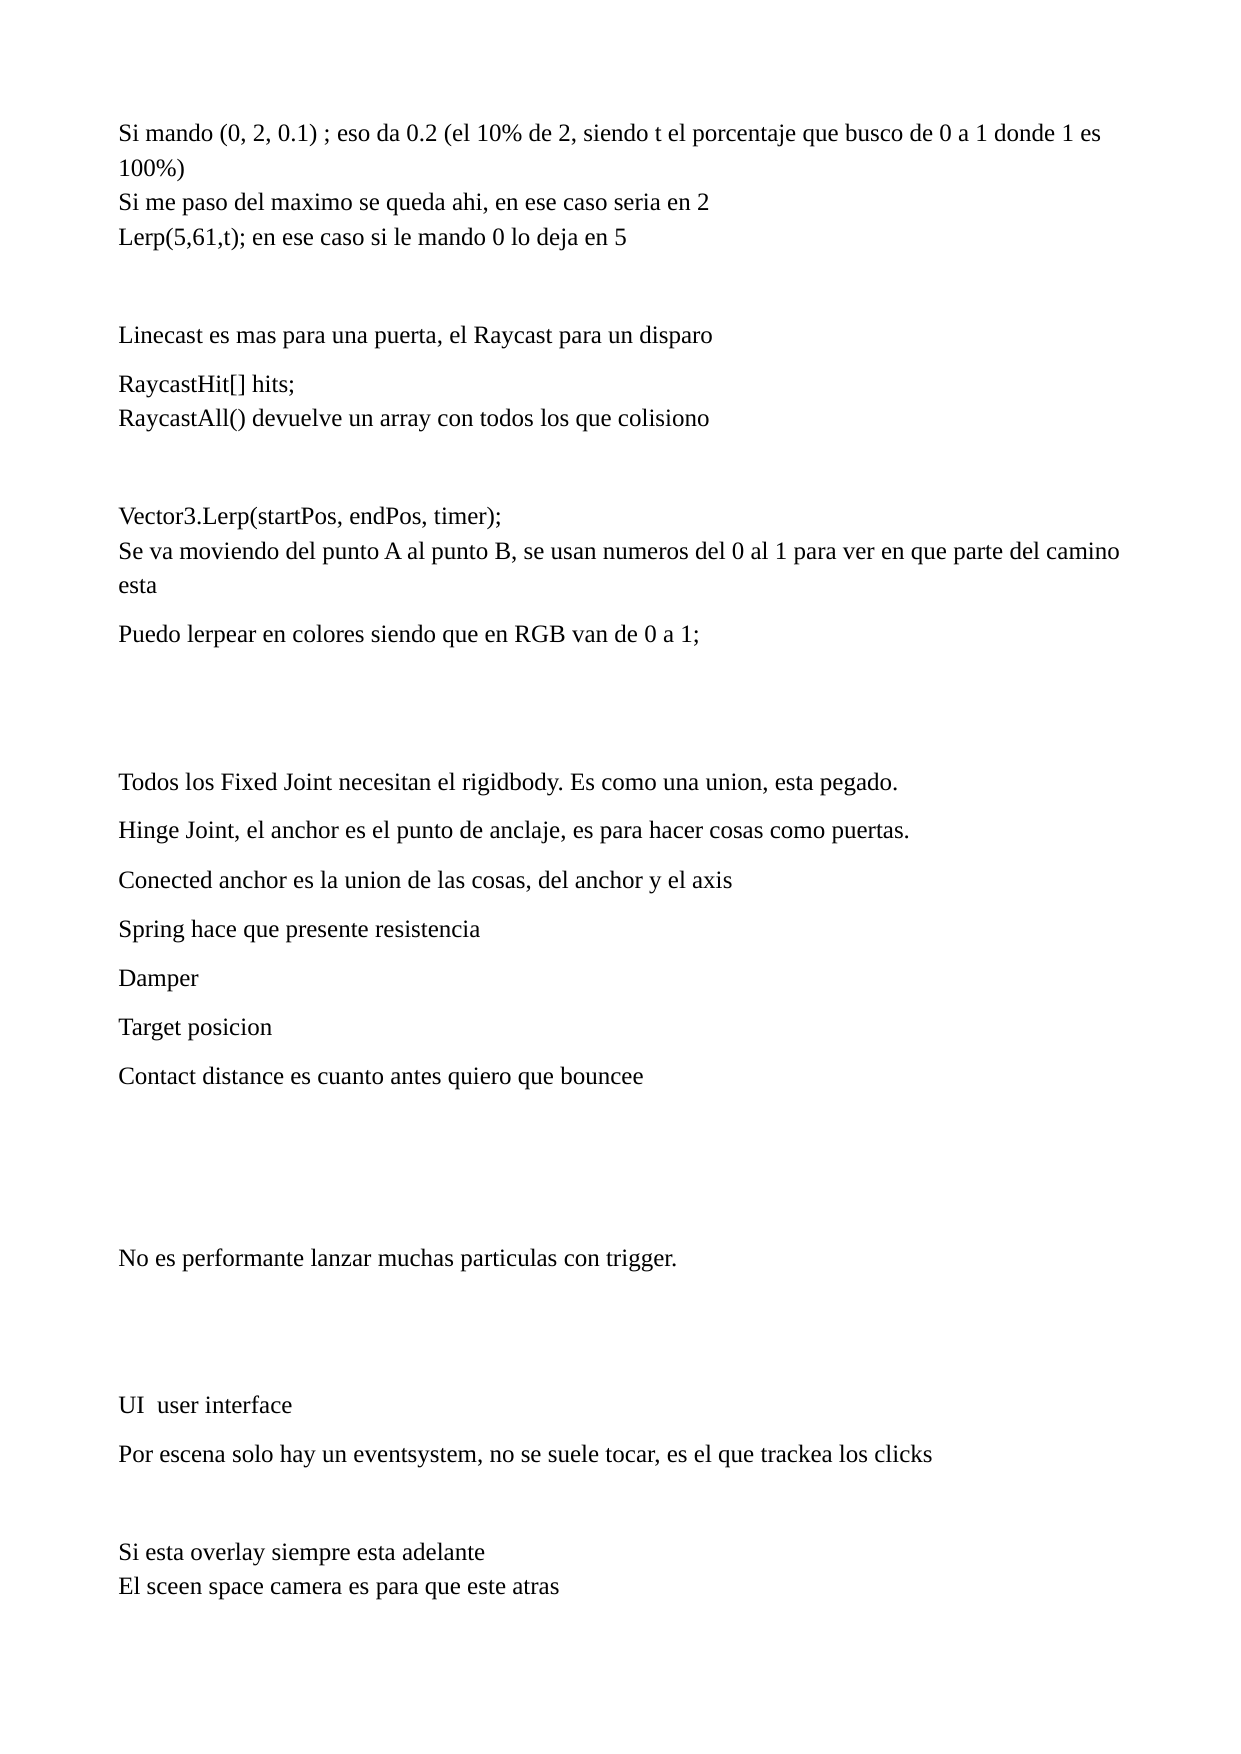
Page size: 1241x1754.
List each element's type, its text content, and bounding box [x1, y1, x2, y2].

text Por escena solo hay un eventsystem, no se suele tocar, es el que trackea los clicks [118, 1439, 1122, 1468]
text Todos los Fixed Joint necesitan el rigidbody. Es como una union, esta pegado. [118, 767, 1122, 795]
text Conected anchor es la union de las cosas, del anchor y el axis [118, 865, 1122, 893]
text Vector3.Lerp(startPos, endPos, timer); Se va moviendo del punto A al punto B, se usan numeros del 0 al 1 para ver en que parte del camino esta [118, 501, 1122, 599]
text Hinge Joint, el anchor es el punto de anclaje, es para hacer cosas como puertas. [118, 816, 1122, 844]
text Puedo lerpear en colores siendo que en RGB van de 0 a 1; [118, 619, 1122, 648]
text RaycastHit[] hits; RaycastAll() devuelve un array con todos los que colisiono [118, 369, 1122, 432]
text UI user interface [118, 1390, 1122, 1418]
text Target posicion [118, 1012, 1122, 1041]
text Si esta overlay siempre esta adelante El sceen space camera es para que este atras [118, 1537, 1122, 1635]
text Damper [118, 963, 1122, 992]
text Contact distance es cuanto antes quiero que bouncee [118, 1061, 1122, 1124]
text Linecast es mas para una puerta, el Raycast para un disparo [118, 320, 1122, 348]
text No es performante lanzar muchas particulas con trigger. [118, 1243, 1122, 1271]
text Si mando (0, 2, 0.1) ; eso da 0.2 (el 10% de 2, siendo t el porcentaje que busco de 0 a 1 donde 1 es 100%) Si me paso del maximo se queda ahi, en ese caso seria en 2 Lerp(5,61,t); en ese caso si le mando 0 lo deja en 5 [118, 118, 1122, 250]
text Spring hace que presente resistencia [118, 914, 1122, 942]
